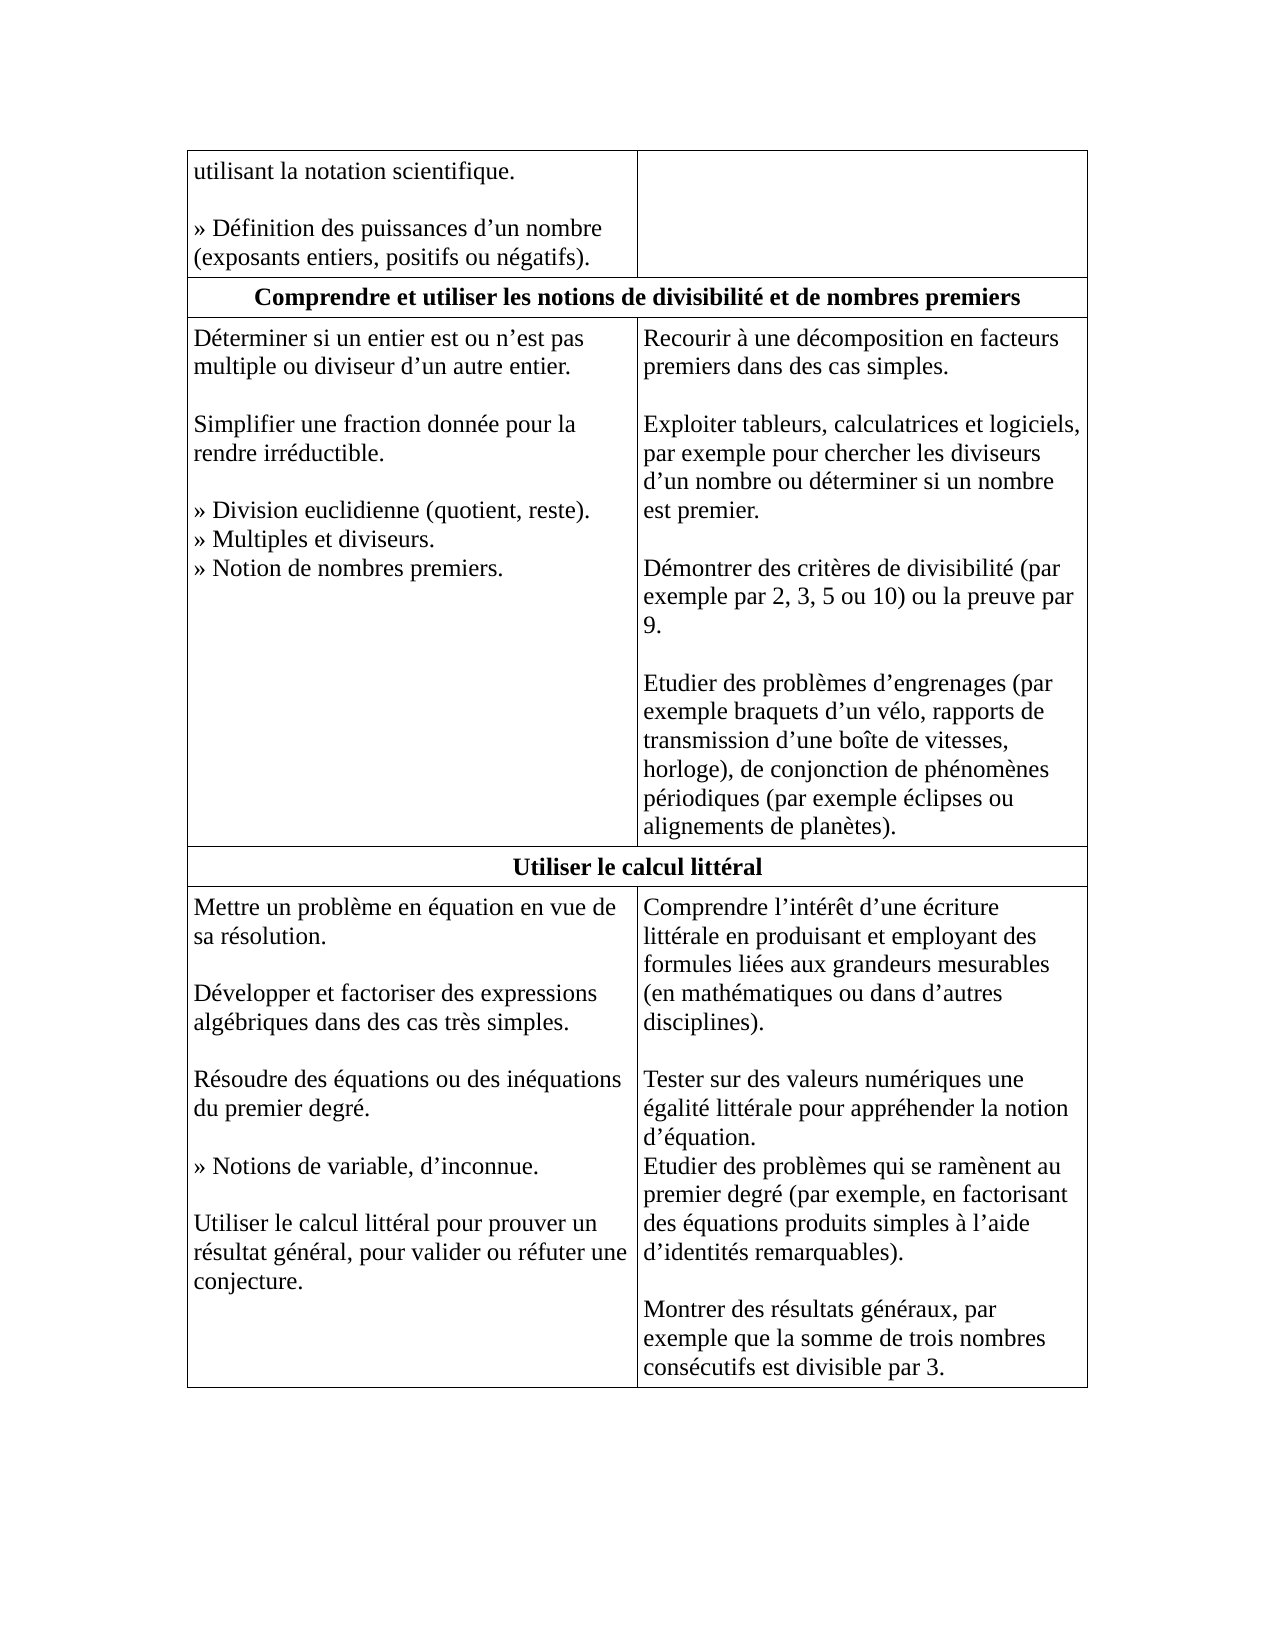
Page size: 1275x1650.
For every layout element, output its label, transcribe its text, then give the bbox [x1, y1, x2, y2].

table_cell Recourir à une décomposition en facteurs premiers dans des cas simples. Exploiter tableurs, calculatrices et logiciels, par exemple pour chercher les diviseurs d’un nombre ou déterminer si un nombre est premier. Démontrer des critères de divisibilité (par exemple par 2, 3, 5 ou 10) ou la preuve par 9. Etudier des problèmes d’engrenages (par exemple braquets d’un vélo, rapports de transmission d’une boîte de vitesses, horloge), de conjonction de phénomènes périodiques (par exemple éclipses ou alignements de planètes). [638, 318, 1087, 846]
table_cell Comprendre et utiliser les notions de divisibilité et de nombres premiers [188, 278, 1087, 317]
table_cell Utiliser le calcul littéral [188, 847, 1087, 886]
table_cell [638, 151, 1087, 277]
table_cell Mettre un problème en équation en vue de sa résolution. Développer et factoriser des expressions algébriques dans des cas très simples. Résoudre des équations ou des inéquations du premier degré. » Notions de variable, d’inconnue. Utiliser le calcul littéral pour prouver un résultat général, pour valider ou réfuter une conjecture. [188, 887, 637, 1387]
table_cell Déterminer si un entier est ou n’est pas multiple ou diviseur d’un autre entier. Simplifier une fraction donnée pour la rendre irréductible. » Division euclidienne (quotient, reste). » Multiples et diviseurs. » Notion de nombres premiers. [188, 318, 637, 846]
table_cell Comprendre l’intérêt d’une écriture littérale en produisant et employant des formules liées aux grandeurs mesurables (en mathématiques ou dans d’autres disciplines). Tester sur des valeurs numériques une égalité littérale pour appréhender la notion d’équation. Etudier des problèmes qui se ramènent au premier degré (par exemple, en factorisant des équations produits simples à l’aide d’identités remarquables). Montrer des résultats généraux, par exemple que la somme de trois nombres consécutifs est divisible par 3. [638, 887, 1087, 1387]
table_cell utilisant la notation scientifique. » Définition des puissances d’un nombre (exposants entiers, positifs ou négatifs). [188, 151, 637, 277]
